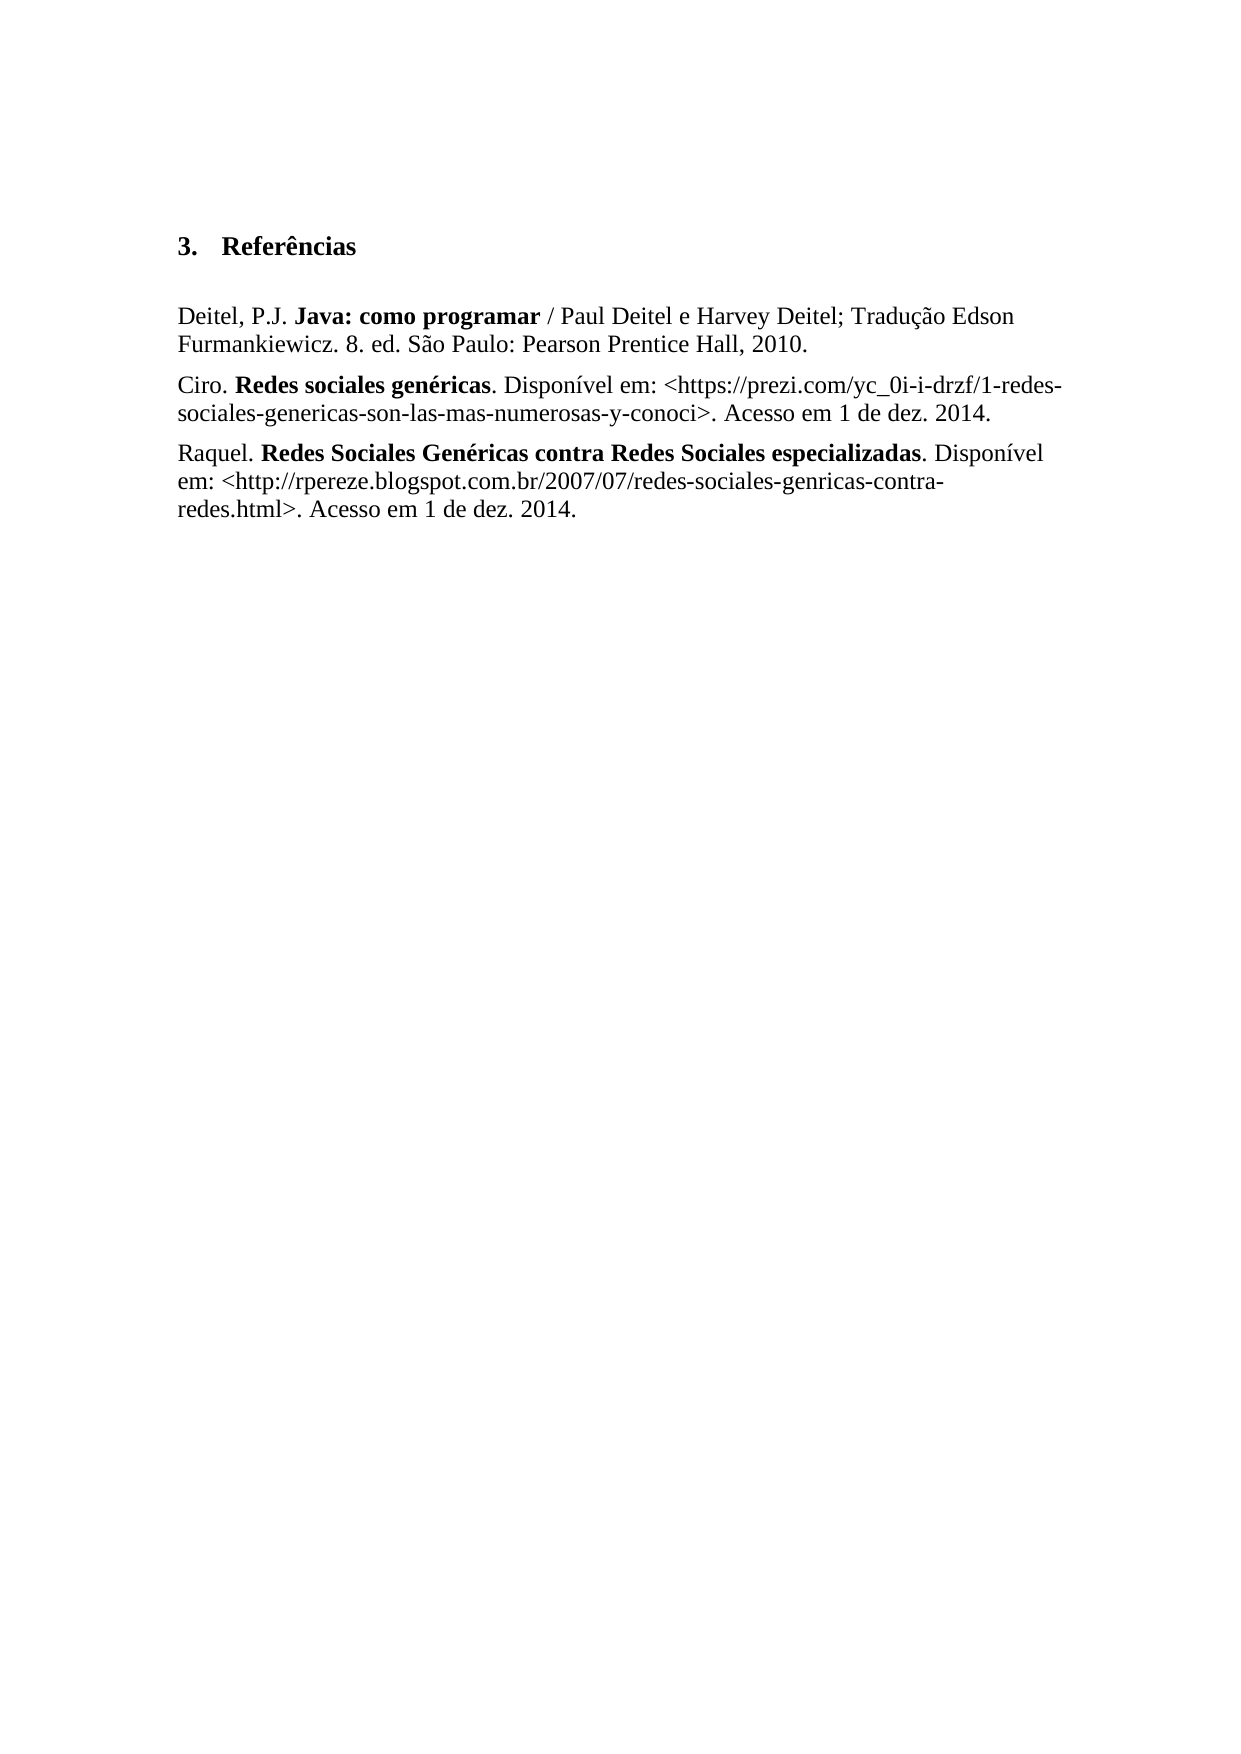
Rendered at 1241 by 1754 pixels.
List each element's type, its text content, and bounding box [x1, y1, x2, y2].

text Ciro. Redes sociales genéricas. Disponível em: <https://prezi.com/yc_0i-i-drzf/1-redes-sociales-genericas-son-las-mas-numerosas-y-conoci>. Acesso em 1 de dez. 2014. [177, 371, 1063, 427]
title Referências [177, 231, 1063, 261]
text Deitel, P.J. Java: como programar / Paul Deitel e Harvey Deitel; Tradução Edson Furmankiewicz. 8. ed. São Paulo: Pearson Prentice Hall, 2010. [177, 302, 1063, 358]
text Raquel. Redes Sociales Genéricas contra Redes Sociales especializadas. Disponível em: <http://rpereze.blogspot.com.br/2007/07/redes-sociales-genricas-contra-redes.html>. Acesso em 1 de dez. 2014. [177, 439, 1063, 523]
